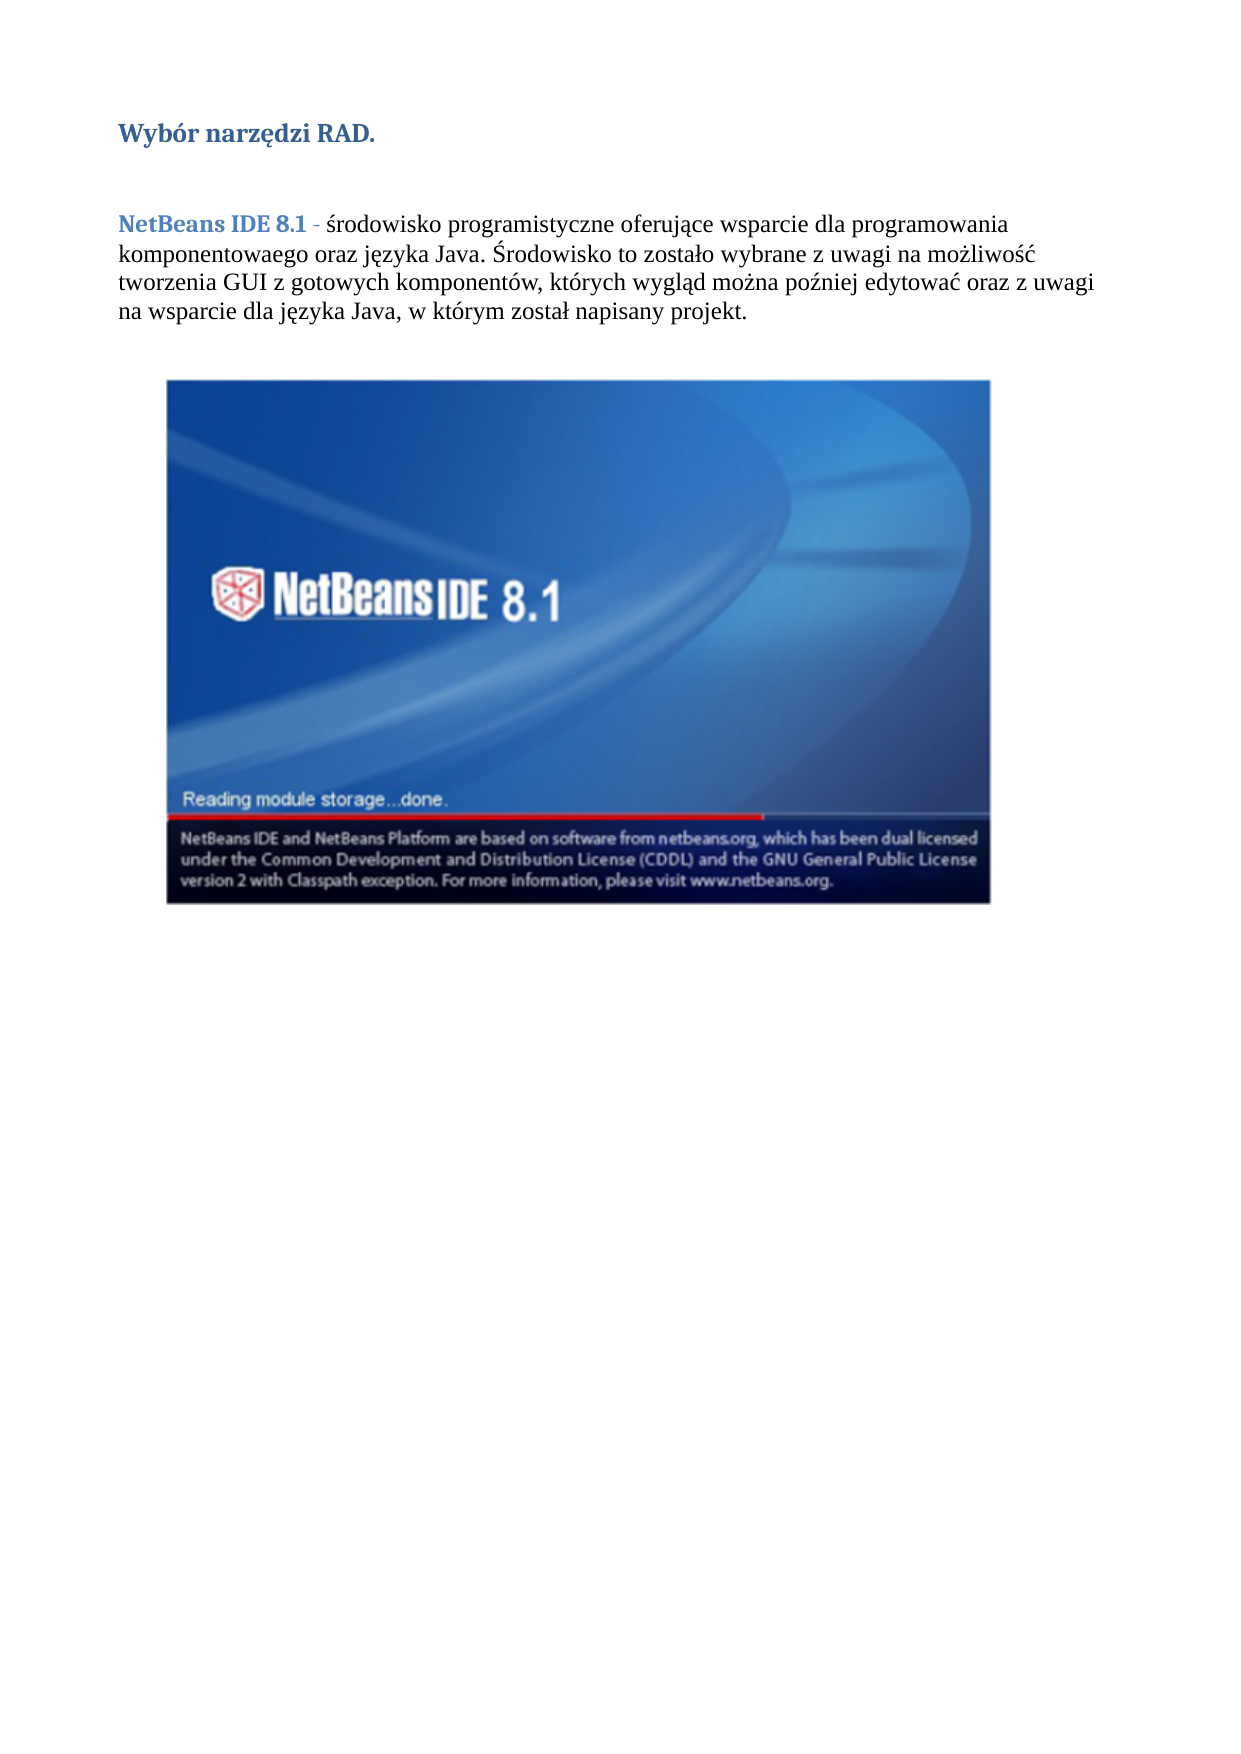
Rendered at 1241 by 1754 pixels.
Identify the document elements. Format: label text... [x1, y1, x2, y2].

text NetBeans IDE 8.1 - środowisko programistyczne oferujące wsparcie dla programowania komponentowaego oraz języka Java. Środowisko to zostało wybrane z uwagi na możliwość tworzenia GUI z gotowych komponentów, których wygląd można poźniej edytować oraz z uwagi na wsparcie dla języka Java, w którym został napisany projekt. [118, 180, 1122, 385]
text Wybór narzędzi RAD. [118, 118, 1122, 149]
picture [166, 378, 993, 905]
